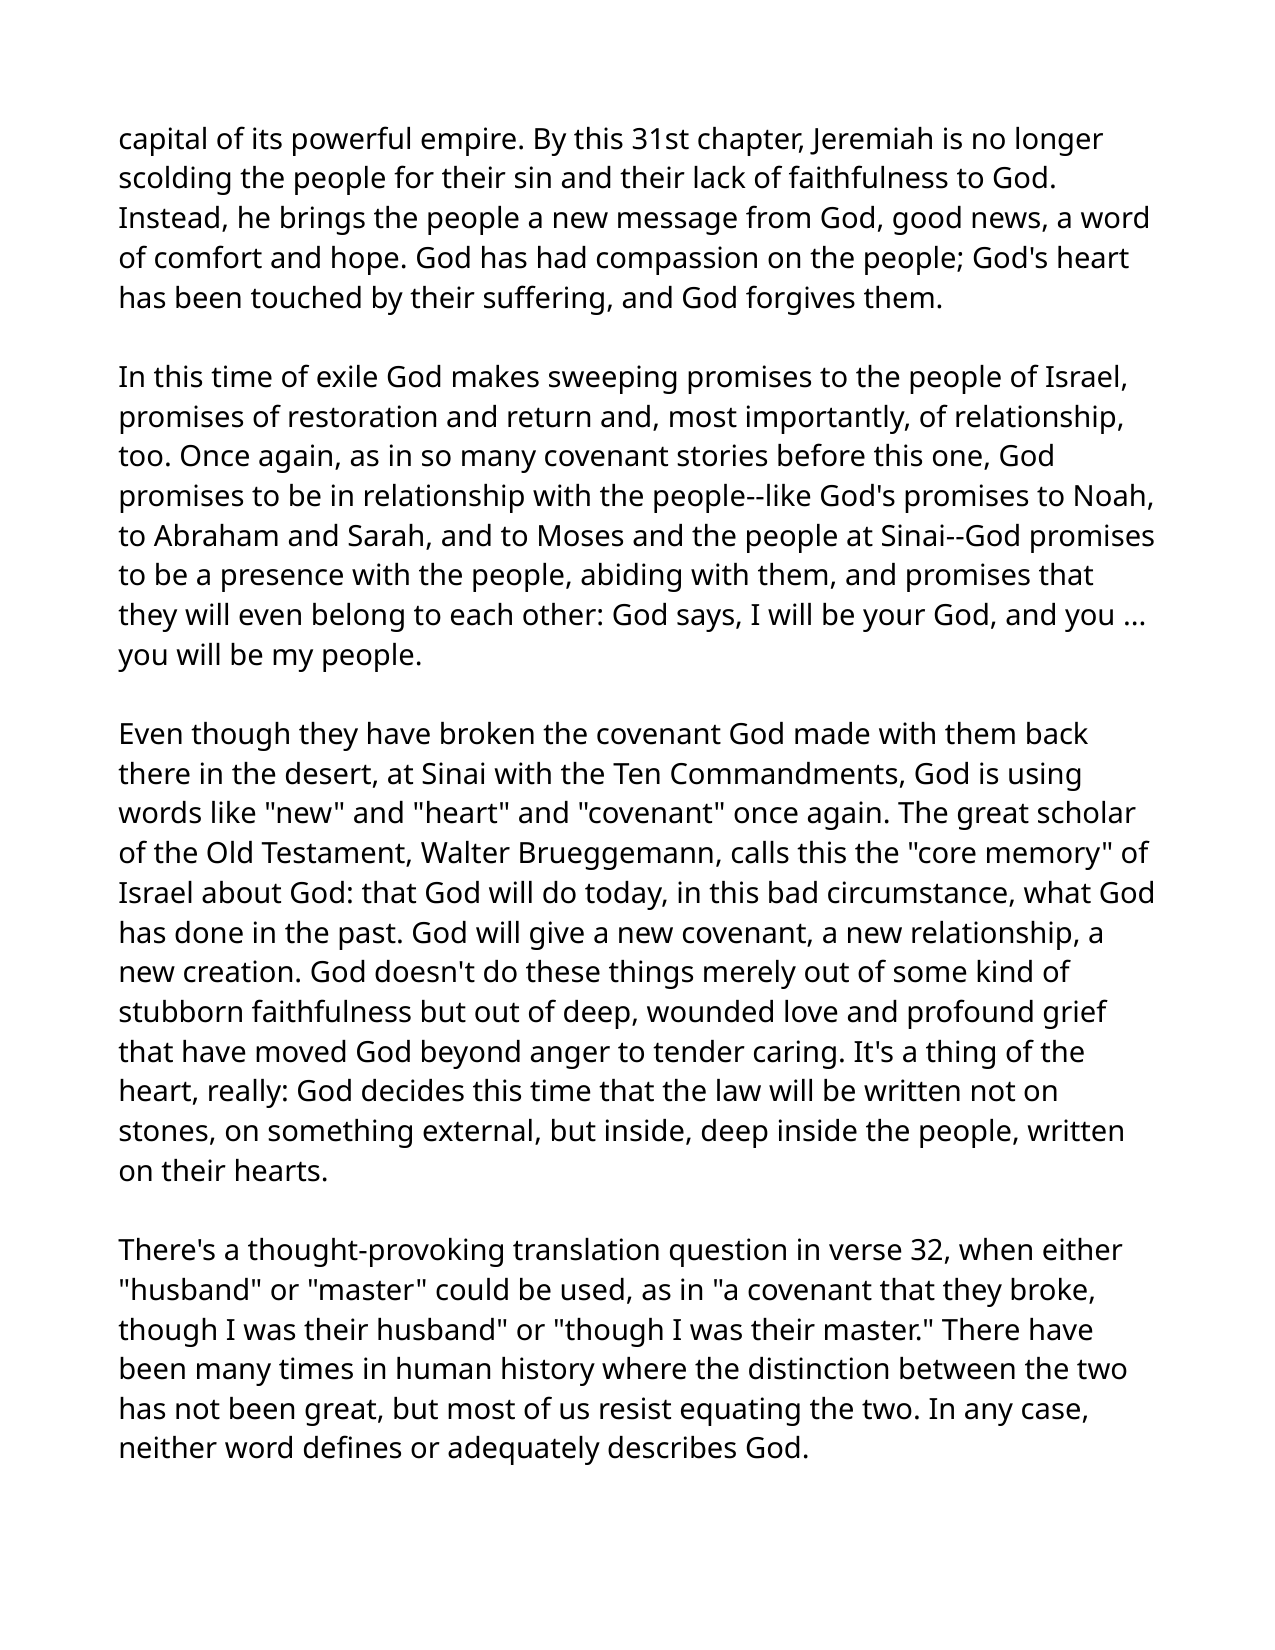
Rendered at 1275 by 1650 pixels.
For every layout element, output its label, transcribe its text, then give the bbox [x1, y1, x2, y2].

text capital of its powerful empire. By this 31st chapter, Jeremiah is no longer scolding the people for their sin and their lack of faithfulness to God. Instead, he brings the people a new message from God, good news, a word of comfort and hope. God has had compassion on the people; God's heart has been touched by their suffering, and God forgives them. In this time of exile God makes sweeping promises to the people of Israel, promises of restoration and return and, most importantly, of relationship, too. Once again, as in so many covenant stories before this one, God promises to be in relationship with the people--like God's promises to Noah, to Abraham and Sarah, and to Moses and the people at Sinai--God promises to be a presence with the people, abiding with them, and promises that they will even belong to each other: God says, I will be your God, and you ... you will be my people. Even though they have broken the covenant God made with them back there in the desert, at Sinai with the Ten Commandments, God is using words like "new" and "heart" and "covenant" once again. The great scholar of the Old Testament, Walter Brueggemann, calls this the "core memory" of Israel about God: that God will do today, in this bad circumstance, what God has done in the past. God will give a new covenant, a new relationship, a new creation. God doesn't do these things merely out of some kind of stubborn faithfulness but out of deep, wounded love and profound grief that have moved God beyond anger to tender caring. It's a thing of the heart, really: God decides this time that the law will be written not on stones, on something external, but inside, deep inside the people, written on their hearts. There's a thought-provoking translation question in verse 32, when either "husband" or "master" could be used, as in "a covenant that they broke, though I was their husband" or "though I was their master." There have been many times in human history where the distinction between the two has not been great, but most of us resist equating the two. In any case, neither word defines or adequately describes God. [118, 118, 1157, 1507]
